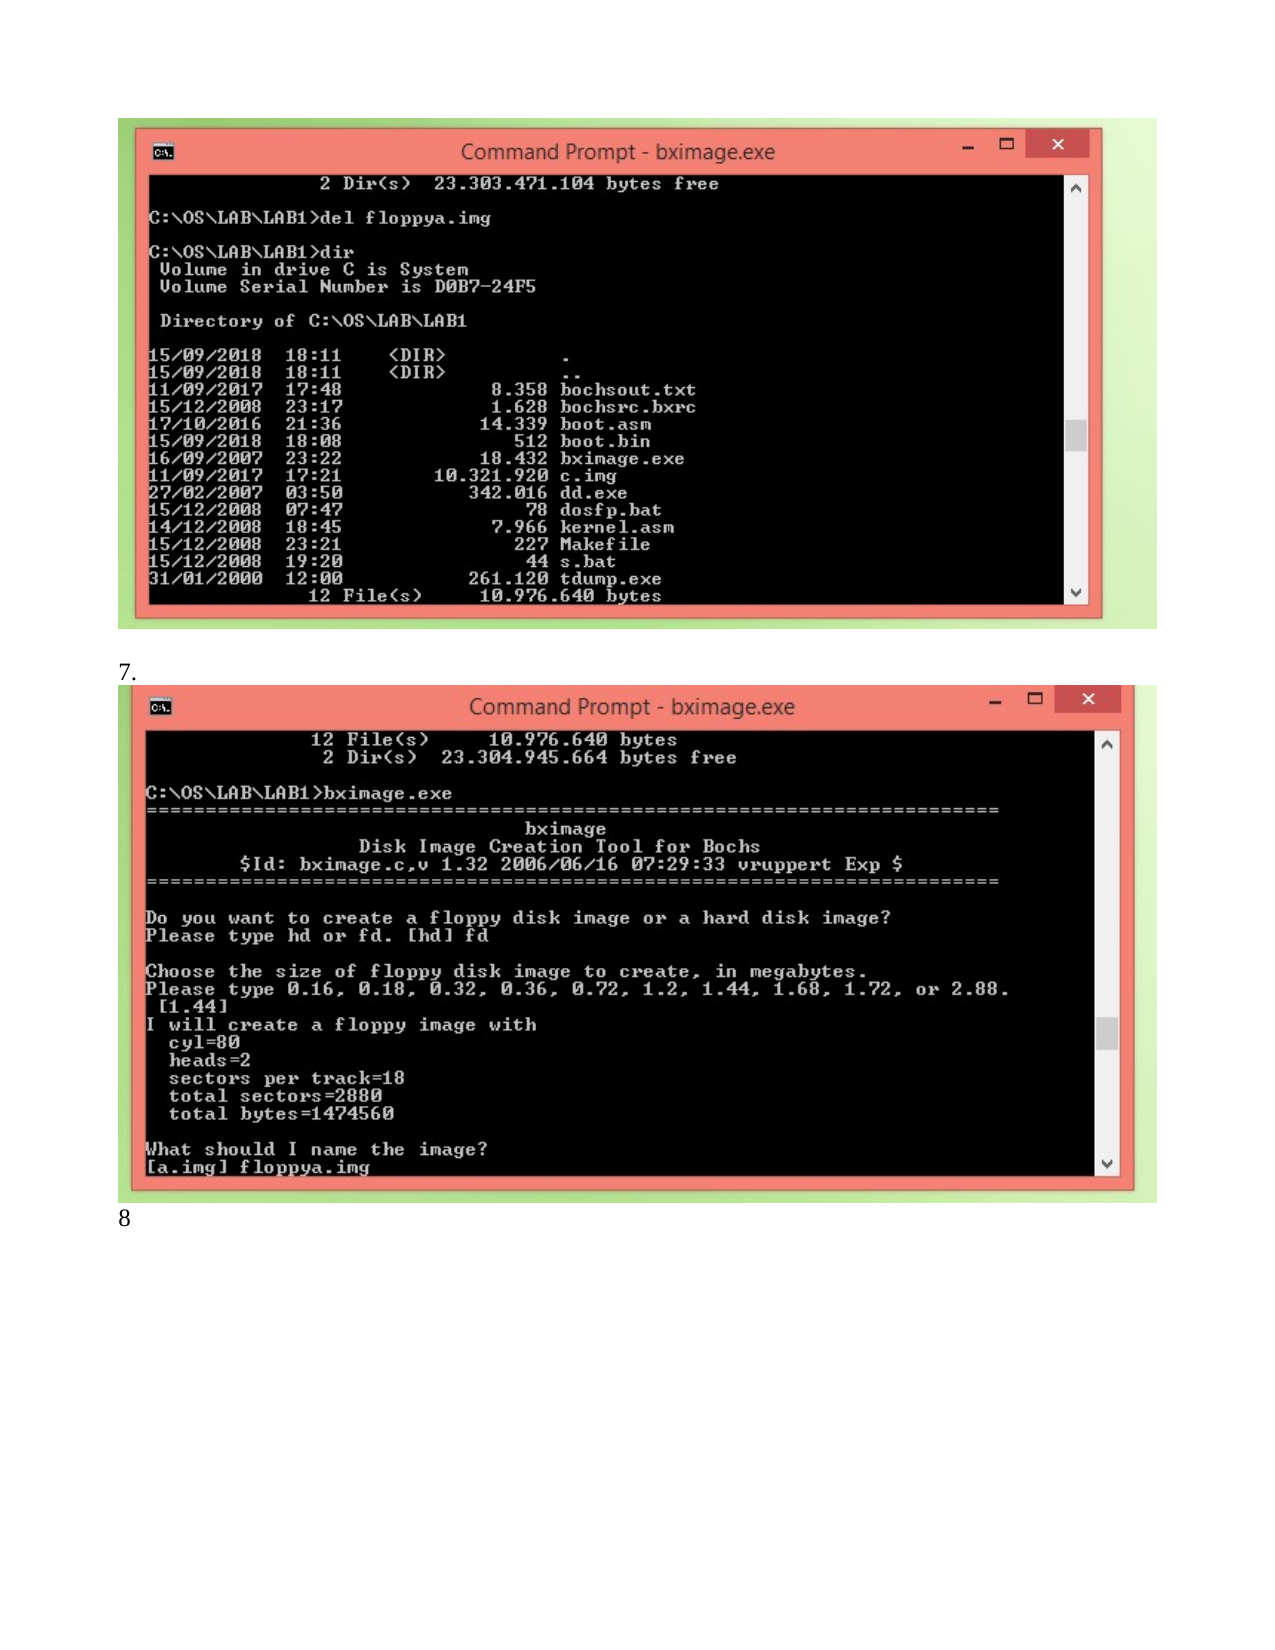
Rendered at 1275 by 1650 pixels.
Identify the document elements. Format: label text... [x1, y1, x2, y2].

text 7. [118, 657, 1157, 685]
picture [118, 685, 1157, 1203]
text 8 [118, 1203, 1157, 1231]
picture [118, 118, 1157, 629]
